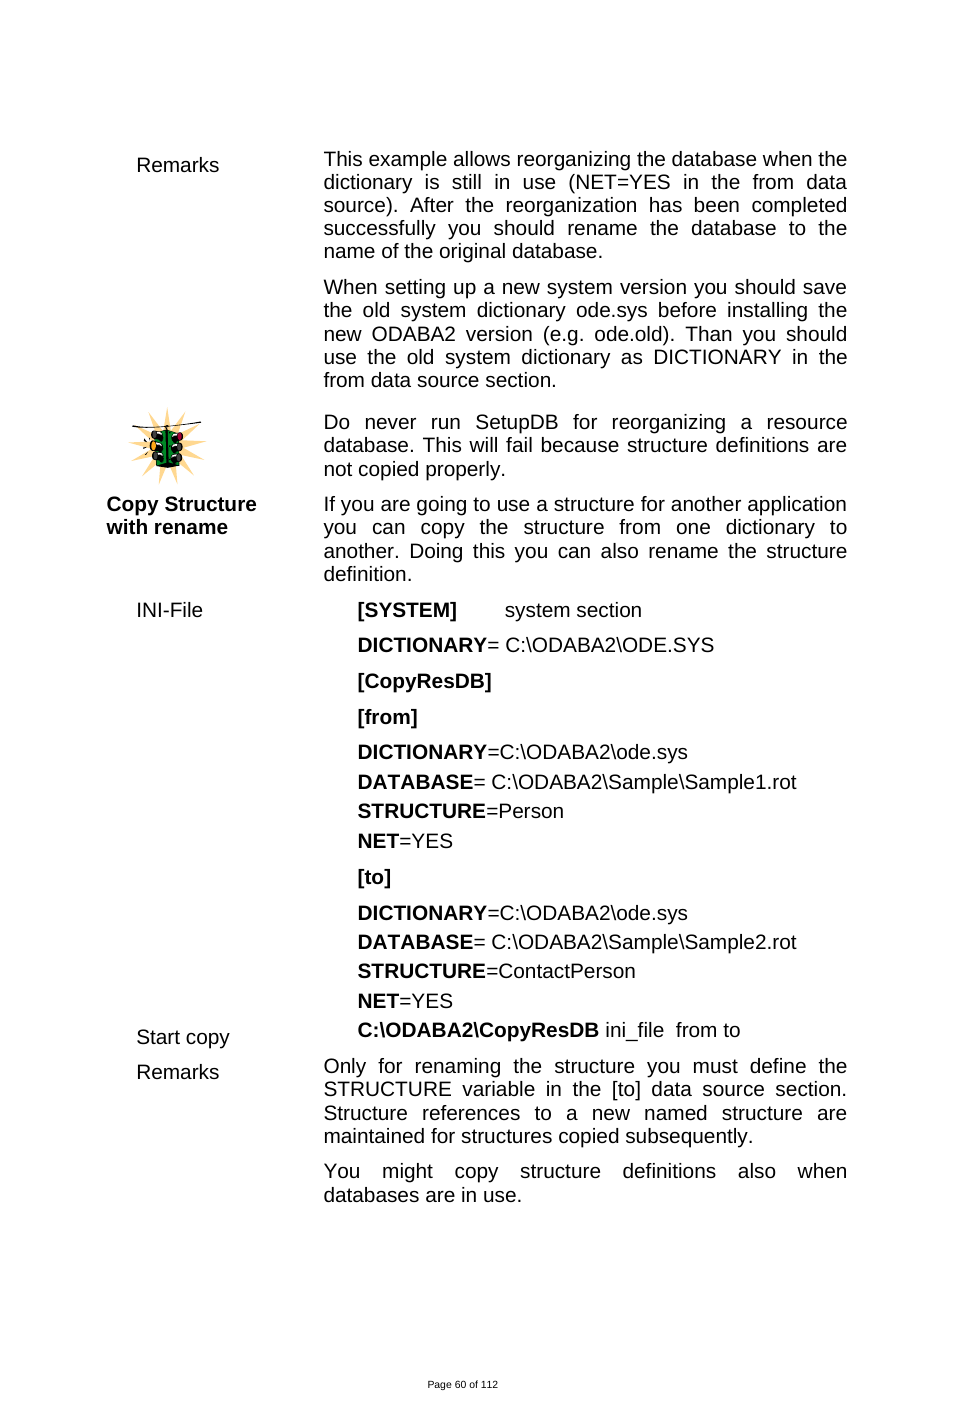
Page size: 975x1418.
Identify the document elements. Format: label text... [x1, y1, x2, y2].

table_cell Do never run SetupDB for reorganizing a resource database. This will fail because structure definitions are not copied properly. [312, 404, 859, 487]
table_cell If you are going to use a structure for another application you can copy the structure from one dictionary to another. Doing this you can also rename the structure definition. [312, 487, 859, 592]
table_cell This example allows reorganizing the database when the dictionary is still in use (NET=YES in the from data source). After the reorganization has been completed successfully you should rename the database to the name of the original database. When setting up a new system version you should save the old system dictionary ode.sys before installing the new ODABA2 version (e.g. ode.old). Than you should use the old system dictionary as DICTIONARY in the from data source section. [312, 147, 859, 404]
table_cell INI-File [95, 592, 312, 1019]
table_cell Start copy [95, 1019, 312, 1055]
table_cell C:\ODABA2\CopyResDB ini_file from to [312, 1019, 859, 1055]
table_cell Remarks [95, 1055, 312, 1219]
table_cell Remarks [95, 147, 312, 404]
table_cell [95, 404, 312, 487]
table_cell Only for renaming the structure you must define the STRUCTURE variable in the [to] data source section. Structure references to a new named structure are maintained for structures copied subsequently. You might copy structure definitions also when databases are in use. [312, 1055, 859, 1219]
table_cell [SYSTEM] system section DICTIONARY= C:\ODABA2\ODE.SYS [CopyResDB] [from] DICTIONARY=C:\ODABA2\ode.sys DATABASE= C:\ODABA2\Sample\Sample1.rot STRUCTURE=Person NET=YES [to] DICTIONARY=C:\ODABA2\ode.sys DATABASE= C:\ODABA2\Sample\Sample2.rot STRUCTURE=ContactPerson NET=YES [312, 592, 859, 1019]
table_cell Copy Structure with rename [95, 487, 312, 592]
